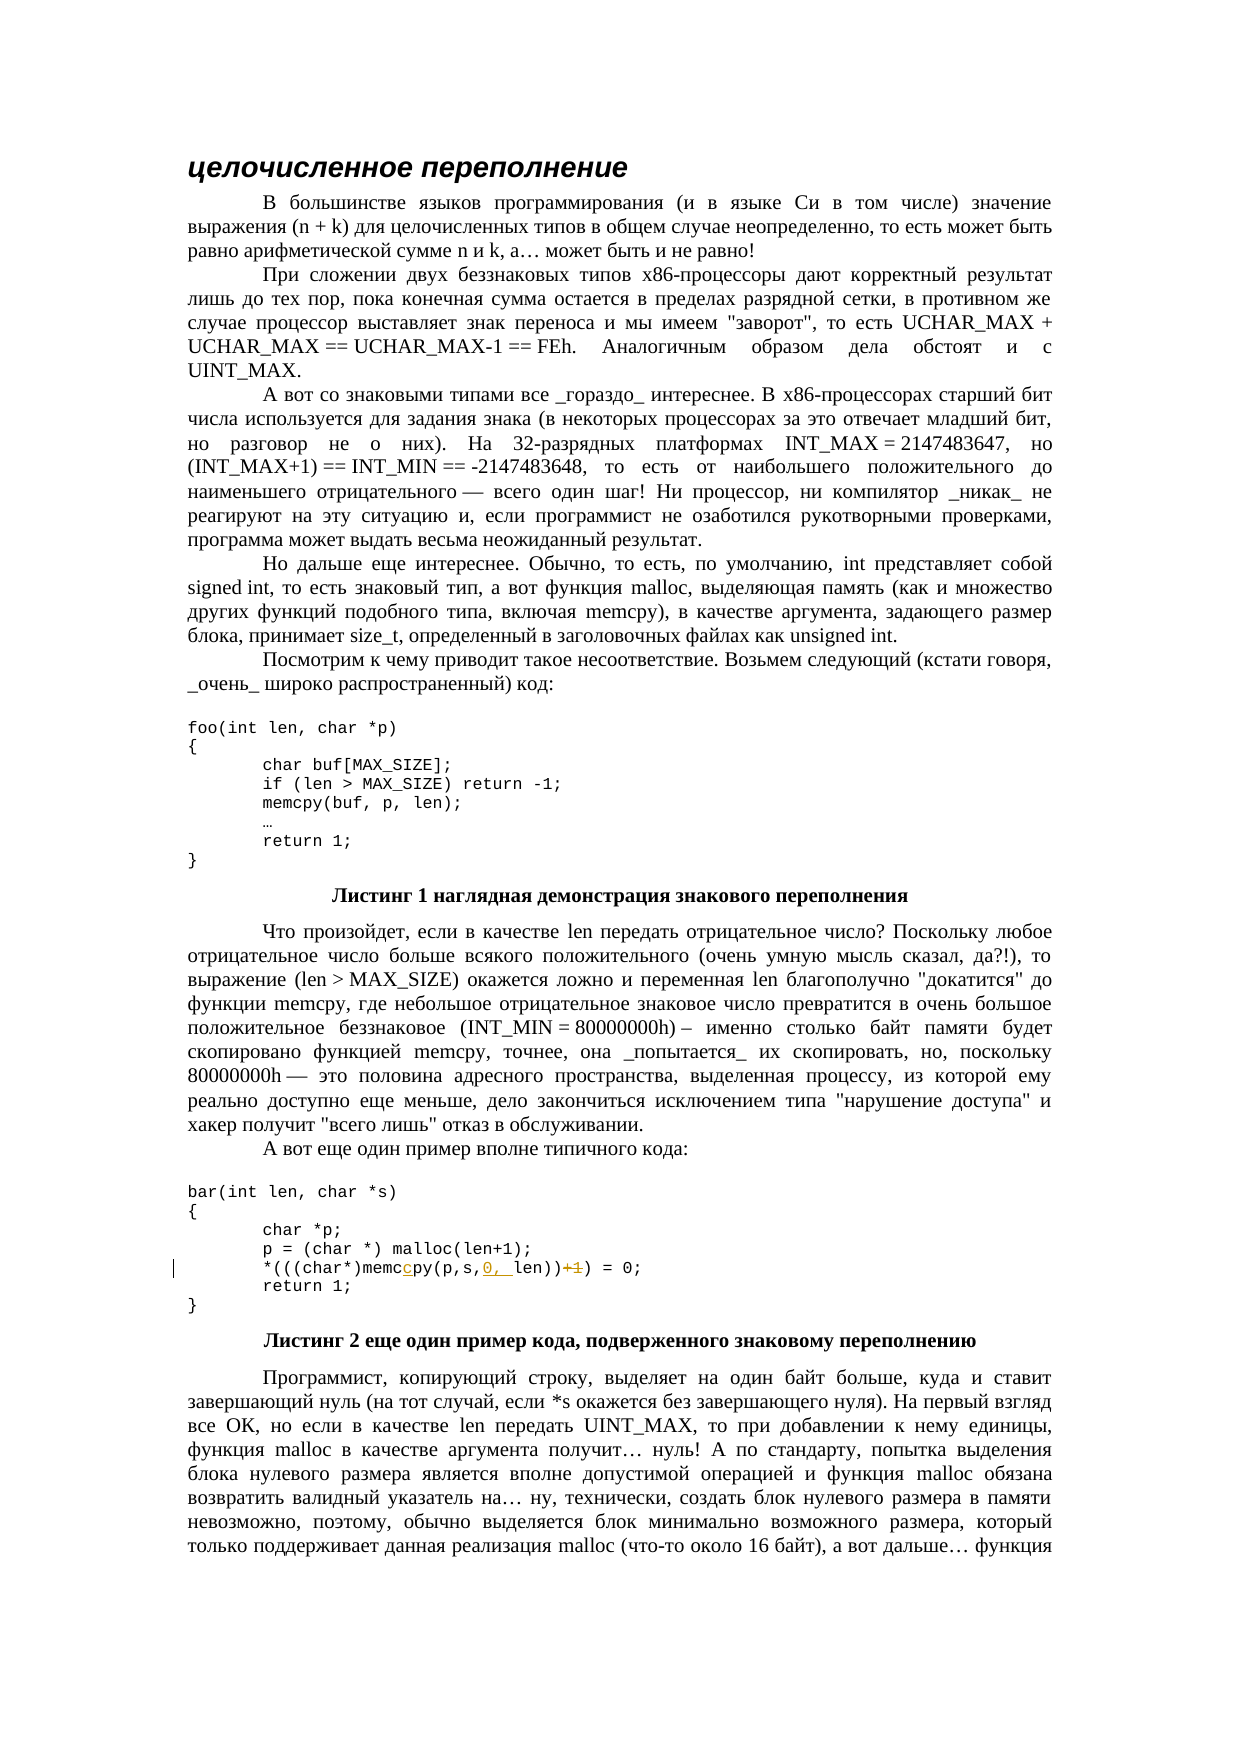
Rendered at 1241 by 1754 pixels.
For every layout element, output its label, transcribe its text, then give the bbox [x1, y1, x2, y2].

text Листинг 1 наглядная демонстрация знакового переполнения [187, 882, 1053, 907]
text *(((char*)memcсpy(p,s,0, len))) = 0; [187, 1259, 1053, 1278]
text char buf[MAX_SIZE]; [187, 757, 1053, 776]
text В большинстве языков программирования (и в языке Си в том числе) значение выражения (n + k) для целочисленных типов в общем случае неопределенно, то есть может быть равно арифметической сумме n и k, а… может быть и не равно! [187, 190, 1053, 262]
text Листинг 2 еще один пример кода, подверженного знаковому переполнению [187, 1328, 1053, 1352]
text Но дальше еще интереснее. Обычно, то есть, по умолчанию, int представляет собой signed int, то есть знаковый тип, а вот функция malloc, выделяющая память (как и множество других функций подобного типа, включая memcpy), в качестве аргумента, задающего размер блока, принимает size_t, определенный в заголовочных файлах как unsigned int. [187, 551, 1053, 647]
text А вот со знаковыми типами все _гораздо_ интереснее. В x86-процессорах старший бит числа используется для задания знака (в некоторых процессорах за это отвечает младший бит, но разговор не о них). На 32-разрядных платформах INT_MAX = 2147483647, но (INT_MAX+1) == INT_MIN == -2147483648, то есть от наибольшего положительного до наименьшего отрицательного — всего один шаг! Ни процессор, ни компилятор _никак_ не реагируют на эту ситуацию и, если программист не озаботился рукотворными проверками, программа может выдать весьма неожиданный результат. [187, 382, 1053, 551]
text p = (char *) malloc(len+1); [187, 1240, 1053, 1259]
text char *p; [187, 1221, 1053, 1240]
text Программист, копирующий строку, выделяет на один байт больше, куда и ставит завершающий нуль (на тот случай, если *s окажется без завершающего нуля). На первый взгляд все ОК, но если в качестве len передать UINT_MAX, то при добавлении к нему единицы, функция malloc в качестве аргумента получит… нуль! А по стандарту, попытка выделения блока нулевого размера является вполне допустимой операцией и функция malloc обязана возвратить валидный указатель на… ну, технически, создать блок нулевого размера в памяти невозможно, поэтому, обычно выделяется блок минимально возможного размера, который только поддерживает данная реализация malloc (что-то около 16 байт), а вот дальше… функция [187, 1365, 1053, 1557]
text bar(int len, char *s) [187, 1184, 1053, 1203]
text { [187, 738, 1053, 757]
text } [187, 1297, 1053, 1316]
text { [187, 1203, 1053, 1221]
text … [187, 813, 1053, 832]
text А вот еще один пример вполне типичного кода: [187, 1136, 1053, 1160]
text if (len > MAX_SIZE) return -1; [187, 776, 1053, 794]
subtitle целочисленное переполнение [187, 150, 1053, 183]
text foo(int len, char *p) [187, 719, 1053, 738]
text memcpy(buf, p, len); [187, 794, 1053, 813]
text return 1; [187, 832, 1053, 851]
text Посмотрим к чему приводит такое несоответствие. Возьмем следующий (кстати говоря, _очень_ широко распространенный) код: [187, 647, 1053, 695]
text Что произойдет, если в качестве len передать отрицательное число? Поскольку любое отрицательное число больше всякого положительного (очень умную мысль сказал, да?!), то выражение (len > MAX_SIZE) окажется ложно и переменная len благополучно "докатится" до функции memcpy, где небольшое отрицательное знаковое число превратится в очень большое положительное беззнаковое (INT_MIN = 80000000h) – именно столько байт памяти будет скопировано функцией memcpy, точнее, она _попытается_ их скопировать, но, поскольку 80000000h — это половина адресного пространства, выделенная процессу, из которой ему реально доступно еще меньше, дело закончиться исключением типа "нарушение доступа" и хакер получит "всего лишь" отказ в обслуживании. [187, 919, 1053, 1136]
text return 1; [187, 1278, 1053, 1297]
text } [187, 851, 1053, 870]
text При сложении двух беззнаковых типов x86-процессоры дают корректный результат лишь до тех пор, пока конечная сумма остается в пределах разрядной сетки, в противном же случае процессор выставляет знак переноса и мы имеем "заворот", то есть UCHAR_MAX + UCHAR_MAX == UCHAR_MAX-1 == FEh. Аналогичным образом дела обстоят и с UINT_MAX. [187, 262, 1053, 382]
